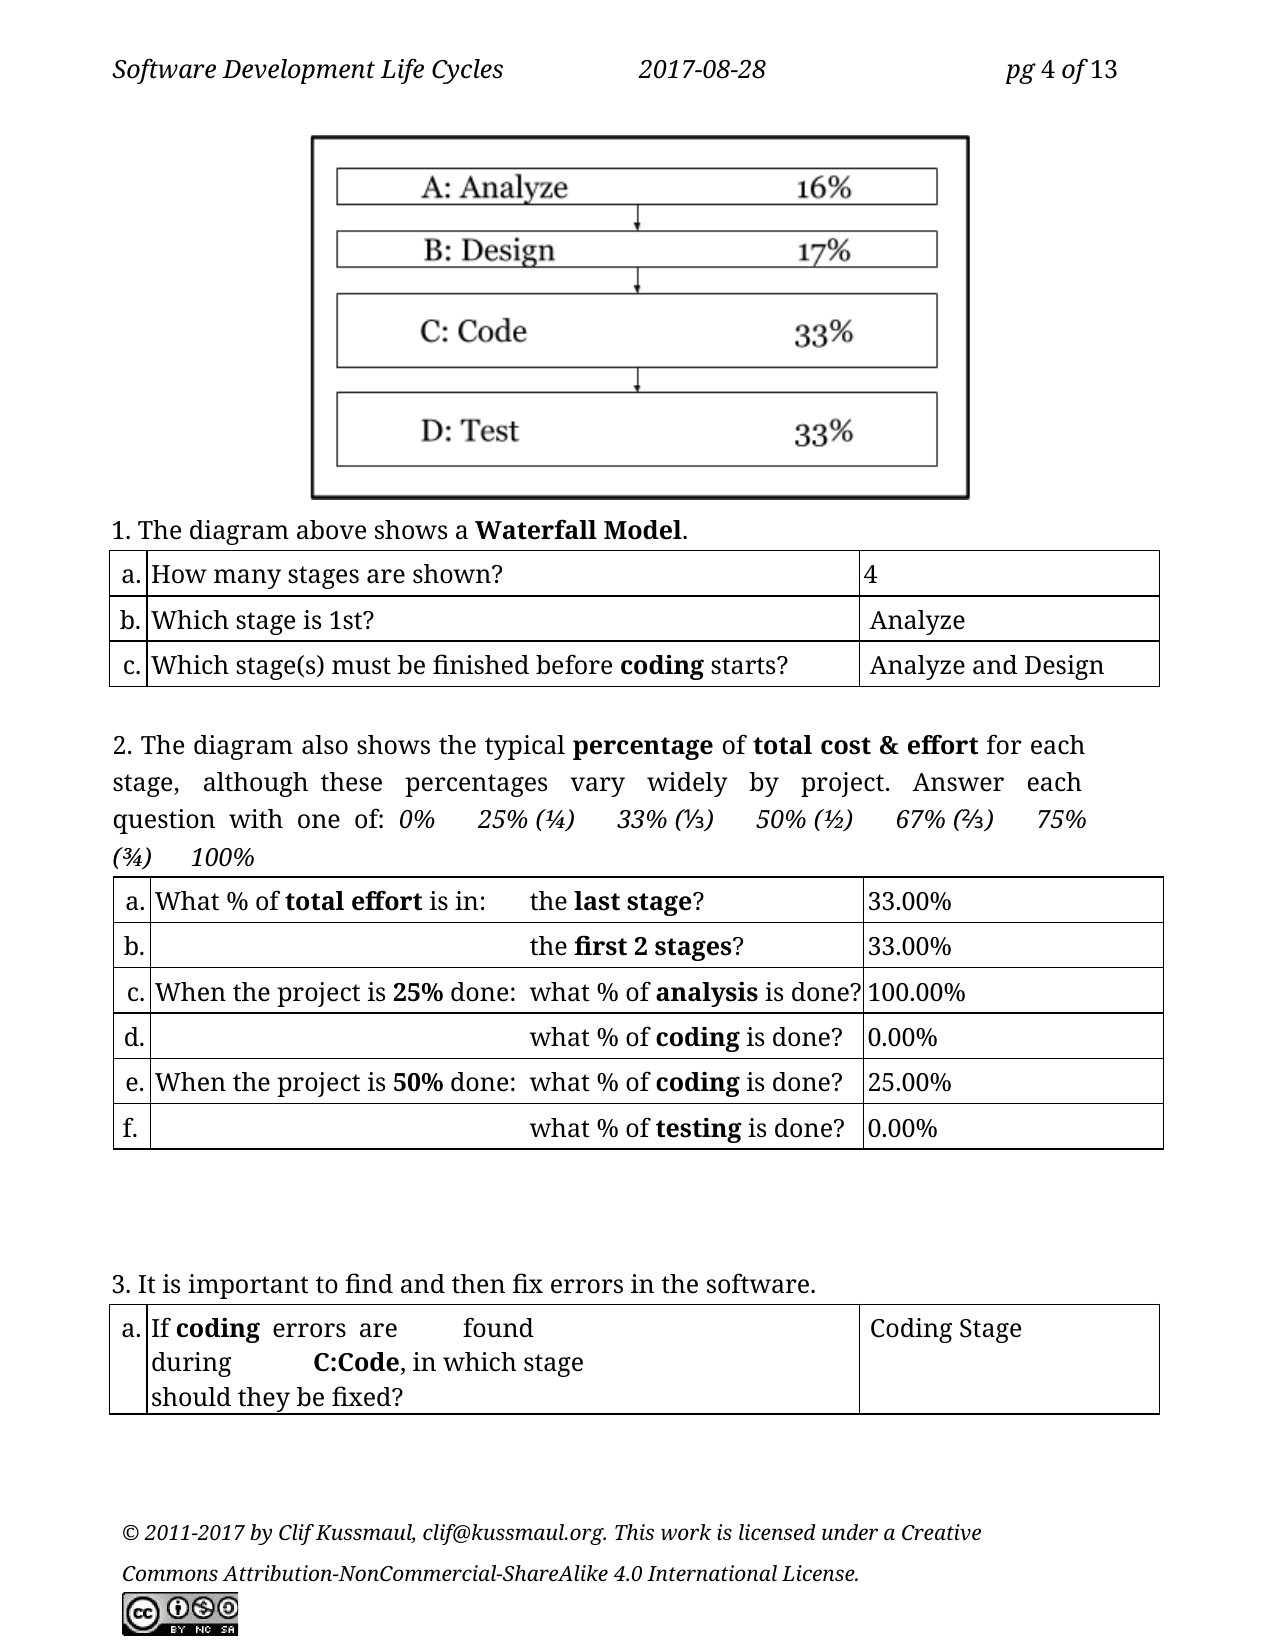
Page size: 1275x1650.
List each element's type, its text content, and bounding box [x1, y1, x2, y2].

picture [121, 1591, 239, 1636]
table_cell Which​ ​stage(s)​ ​must​ ​be​ ​finished​ ​before​ coding​ starts? [148, 642, 859, 686]
table_cell Which​ ​stage​ ​is​ ​1st? [148, 597, 859, 640]
table_cell c. [110, 642, 146, 686]
table_header If​ coding ​ errors ​ are​ ​ found​ ​ during​ ​ C:Code​, in​ ​which​ ​stage​ ​should​ ​they​ ​be​ ​fixed? [148, 1305, 859, 1413]
table_cell b. [114, 923, 150, 967]
table_cell 33.00% [864, 923, 1163, 967]
text 3.​ ​It​ ​is​ ​important​ ​to​ ​find​ ​and​ ​then​ ​fix​ ​errors​ ​in​ ​the​ ​software. [111, 1267, 1139, 1301]
picture [310, 135, 970, 500]
table_cell what​ ​%​ ​of​ coding​ is​ ​done? [530, 1059, 863, 1103]
table_header 4 [860, 551, 1159, 595]
table_header How​ ​many​ ​stages​ ​are​ ​shown? [148, 551, 859, 595]
table_cell When​ ​the​ ​project​ ​is​ 25%​ done: [151, 968, 529, 1012]
table_cell [151, 1014, 529, 1057]
table_cell Analyze and Design [860, 642, 1159, 686]
table_cell Analyze [860, 597, 1159, 640]
table_header 33.00% [864, 878, 1163, 921]
table_header What​ ​%​ ​of​ total​ ​effort​ is​ ​in: [151, 878, 529, 921]
table_cell what​ ​%​ ​of​ coding​ is​ ​done? [530, 1014, 863, 1057]
table_cell e. [114, 1059, 150, 1103]
table_cell [151, 923, 529, 967]
table_cell 0.00% [864, 1104, 1163, 1148]
table_cell what​ ​%​ ​of​ testing​ is​ ​done? [530, 1104, 863, 1148]
table_header a. [110, 1305, 146, 1413]
table_cell When​ ​the​ ​project​ ​is​ 50%​ done: [151, 1059, 529, 1103]
table_cell b. [110, 597, 146, 640]
table_header the​ last​ ​stage​? [530, 878, 863, 921]
table_cell 25.00% [864, 1059, 1163, 1103]
table_cell f. [114, 1104, 150, 1148]
table_cell what​ ​%​ ​of​ analysis​ is​ ​done? [530, 968, 863, 1012]
table_header a. [114, 878, 150, 921]
table_cell 0.00% [864, 1014, 1163, 1057]
table_cell [151, 1104, 529, 1148]
table_header Coding Stage [860, 1305, 1159, 1413]
table_cell c. [114, 968, 150, 1012]
table_cell the​ first​ ​2​ ​stages​? [530, 923, 863, 967]
text 2.​ ​The​ ​diagram​ ​also​ ​shows​ ​the​ ​typical​ percentage​ of​ total​ ​cost​ ​&​ ​effort​ for​ ​each​ ​stage, although​ ​these ​ percentages​ ​ vary​ ​ widely​ ​ by​ ​ project.​ ​ Answer​ ​ ​each ​ question​ ​ ​with ​ one​ ​ ​of: 0%​ ​25%​ ​(¼)​ ​33%​ ​(⅓)​ ​50%​ ​(½)​ ​67%​ ​(⅔)​ ​75%​ ​(¾)​ ​100% [112, 727, 1094, 873]
text 1.​ ​The​ ​diagram​ ​above​ ​shows​ ​a​ Waterfall​ ​Model​. [111, 513, 1139, 547]
table_cell 100.00% [864, 968, 1163, 1012]
table_cell d. [114, 1014, 150, 1057]
table_header a. [110, 551, 146, 595]
